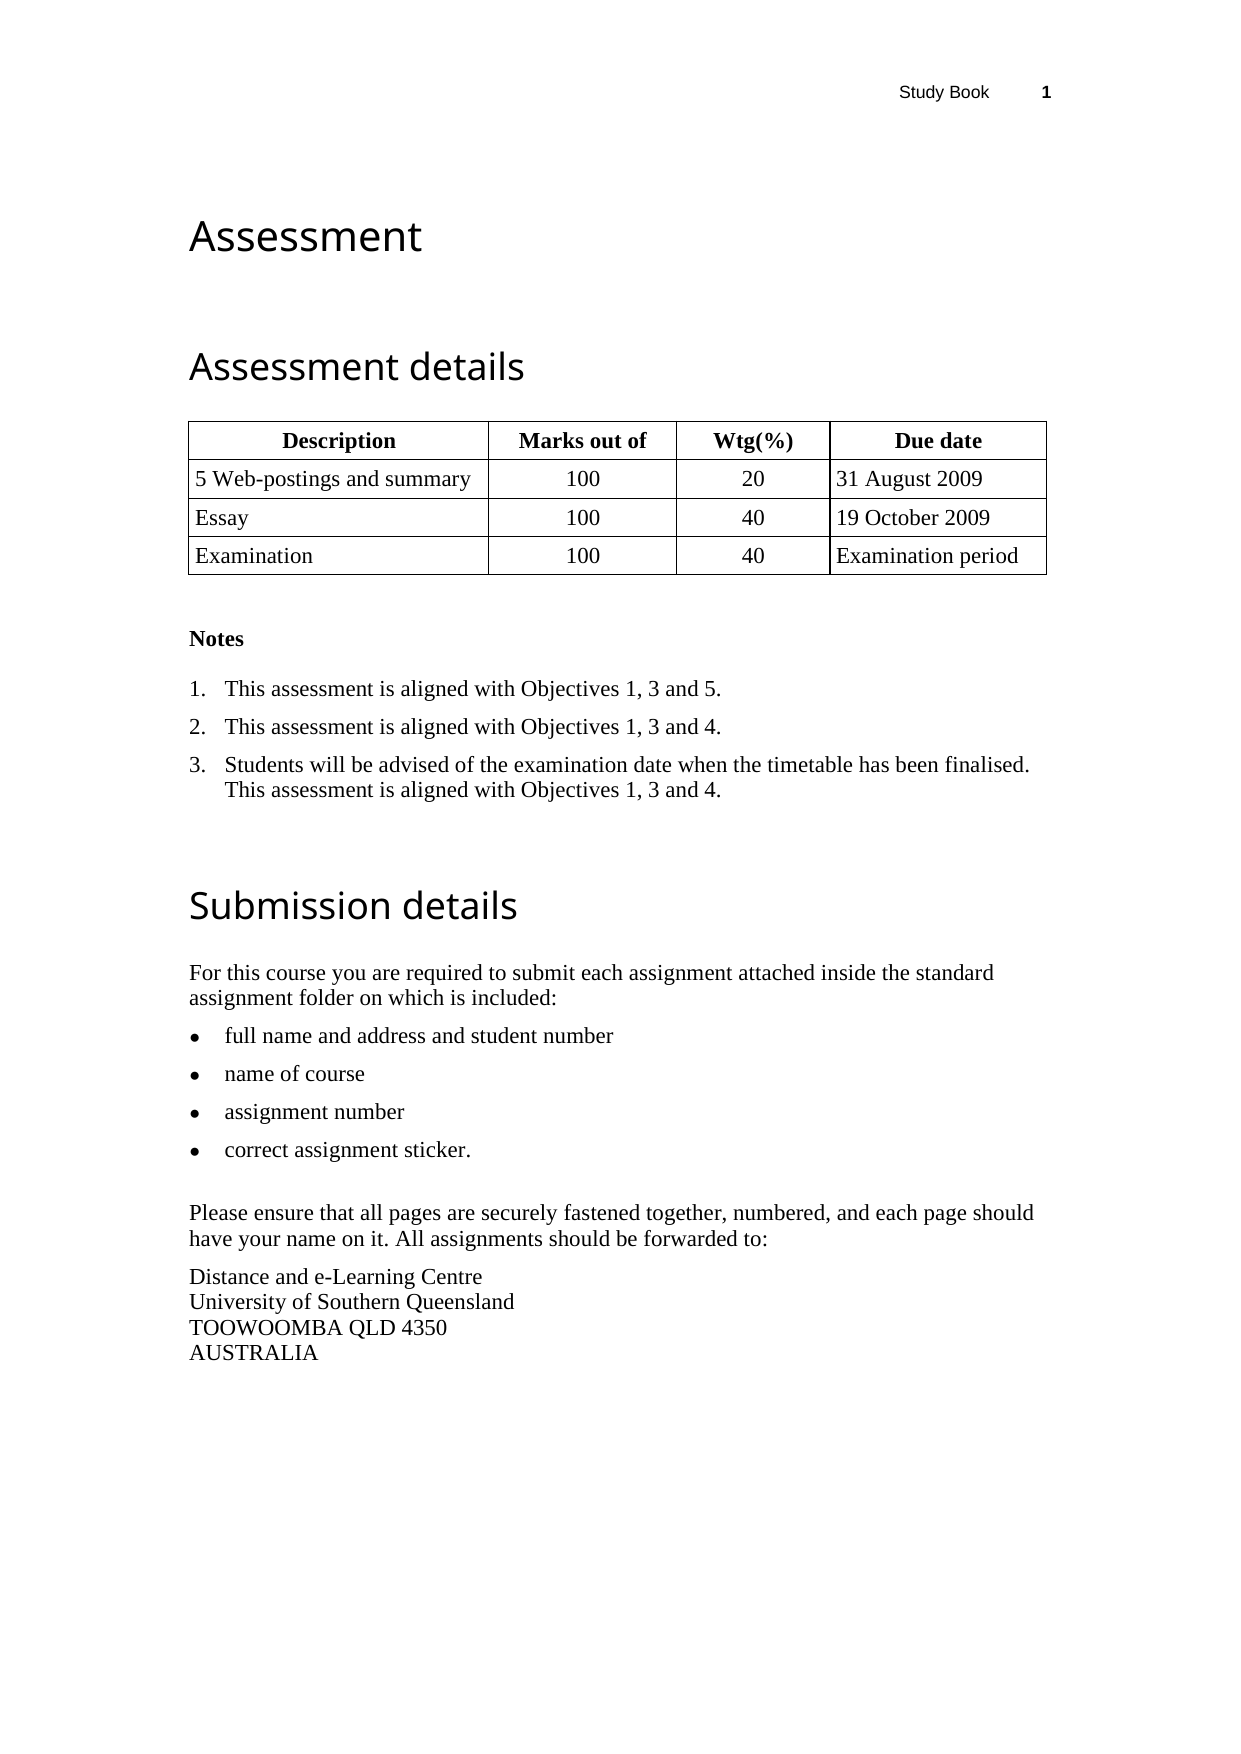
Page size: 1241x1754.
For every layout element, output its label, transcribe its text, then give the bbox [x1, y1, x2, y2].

table_cell Examination [189, 537, 488, 574]
table_cell 100 [489, 537, 676, 574]
table_header Wtg(%) [677, 422, 829, 459]
text Notes [189, 626, 1051, 651]
list This assessment is aligned with Objectives 1, 3 and 5. [189, 676, 1051, 701]
table_cell 20 [677, 460, 829, 497]
list assignment number [189, 1099, 1051, 1124]
table_header Due date [831, 422, 1046, 459]
table_cell Essay [189, 499, 488, 536]
table_header Description [189, 422, 488, 459]
list name of course [189, 1061, 1051, 1086]
list Students will be advised of the examination date when the timetable has been finalised. This assessment is aligned with Objectives 1, 3 and 4. [189, 752, 1051, 803]
text For this course you are required to submit each assignment attached inside the standard assignment folder on which is included: [189, 959, 1051, 1011]
text Assessment details [189, 341, 1051, 392]
table_cell 100 [489, 499, 676, 536]
table_cell 100 [489, 460, 676, 497]
table_cell 19 October 2009 [831, 499, 1046, 536]
table_header Marks out of [489, 422, 676, 459]
title Assessment [189, 207, 1051, 264]
text Submission details [189, 879, 1051, 931]
table_cell 40 [677, 499, 829, 536]
table_cell 31 August 2009 [831, 460, 1046, 497]
list full name and address and student number [189, 1023, 1051, 1048]
list This assessment is aligned with Objectives 1, 3 and 4. [189, 714, 1051, 739]
table_cell Examination period [831, 537, 1046, 574]
text Please ensure that all pages are securely fastened together, numbered, and each page should have your name on it. All assignments should be forwarded to: [189, 1175, 1051, 1251]
text Distance and e-Learning Centre University of Southern Queensland TOOWOOMBA QLD 4350 AUSTRALIA [189, 1264, 1051, 1366]
table_cell 40 [677, 537, 829, 574]
list correct assignment sticker. [189, 1137, 1051, 1162]
table_cell 5 Web-postings and summary [189, 460, 488, 497]
